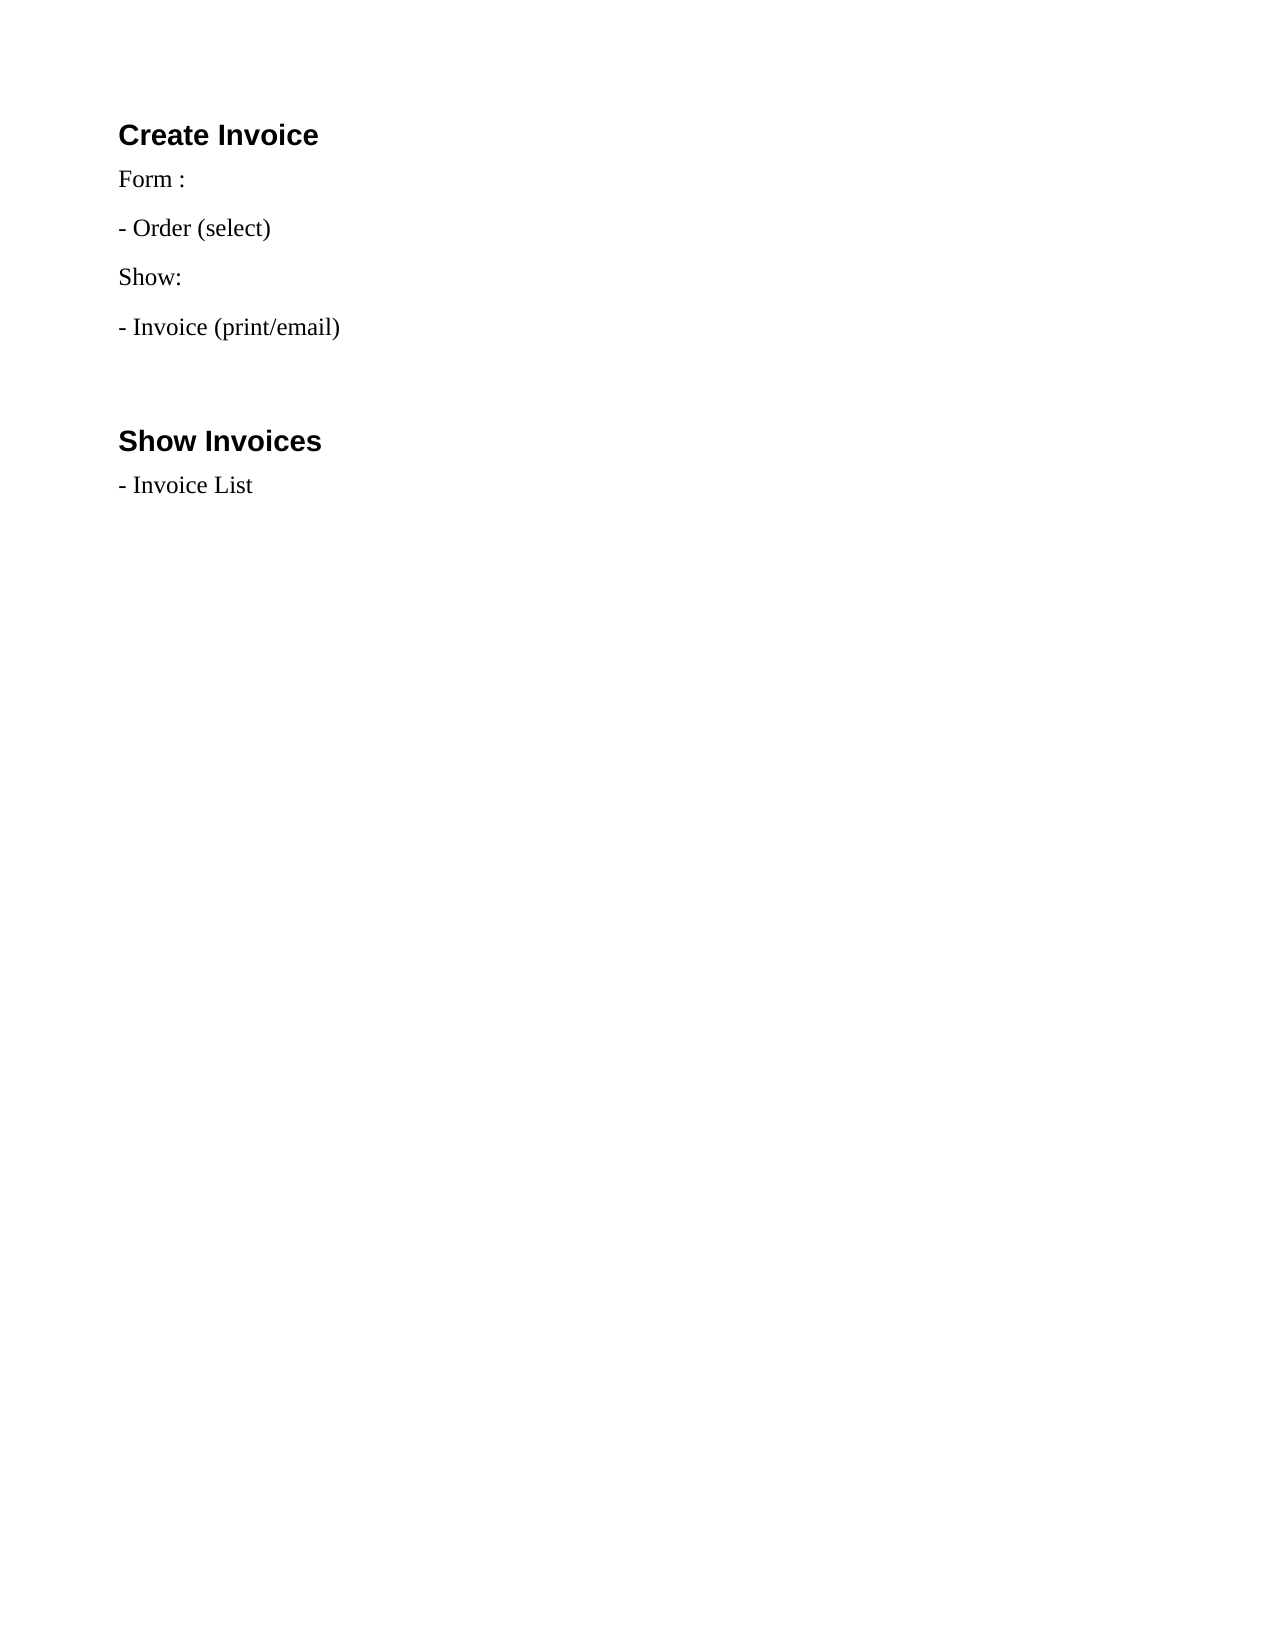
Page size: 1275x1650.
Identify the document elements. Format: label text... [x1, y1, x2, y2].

subtitle Create Invoice [118, 118, 1157, 152]
text - Invoice List [118, 471, 1157, 499]
text Show: [118, 262, 1157, 291]
subtitle Show Invoices [118, 424, 1157, 458]
text - Invoice (print/email) [118, 312, 1157, 340]
text Form : [118, 164, 1157, 193]
text - Order (select) [118, 213, 1157, 242]
